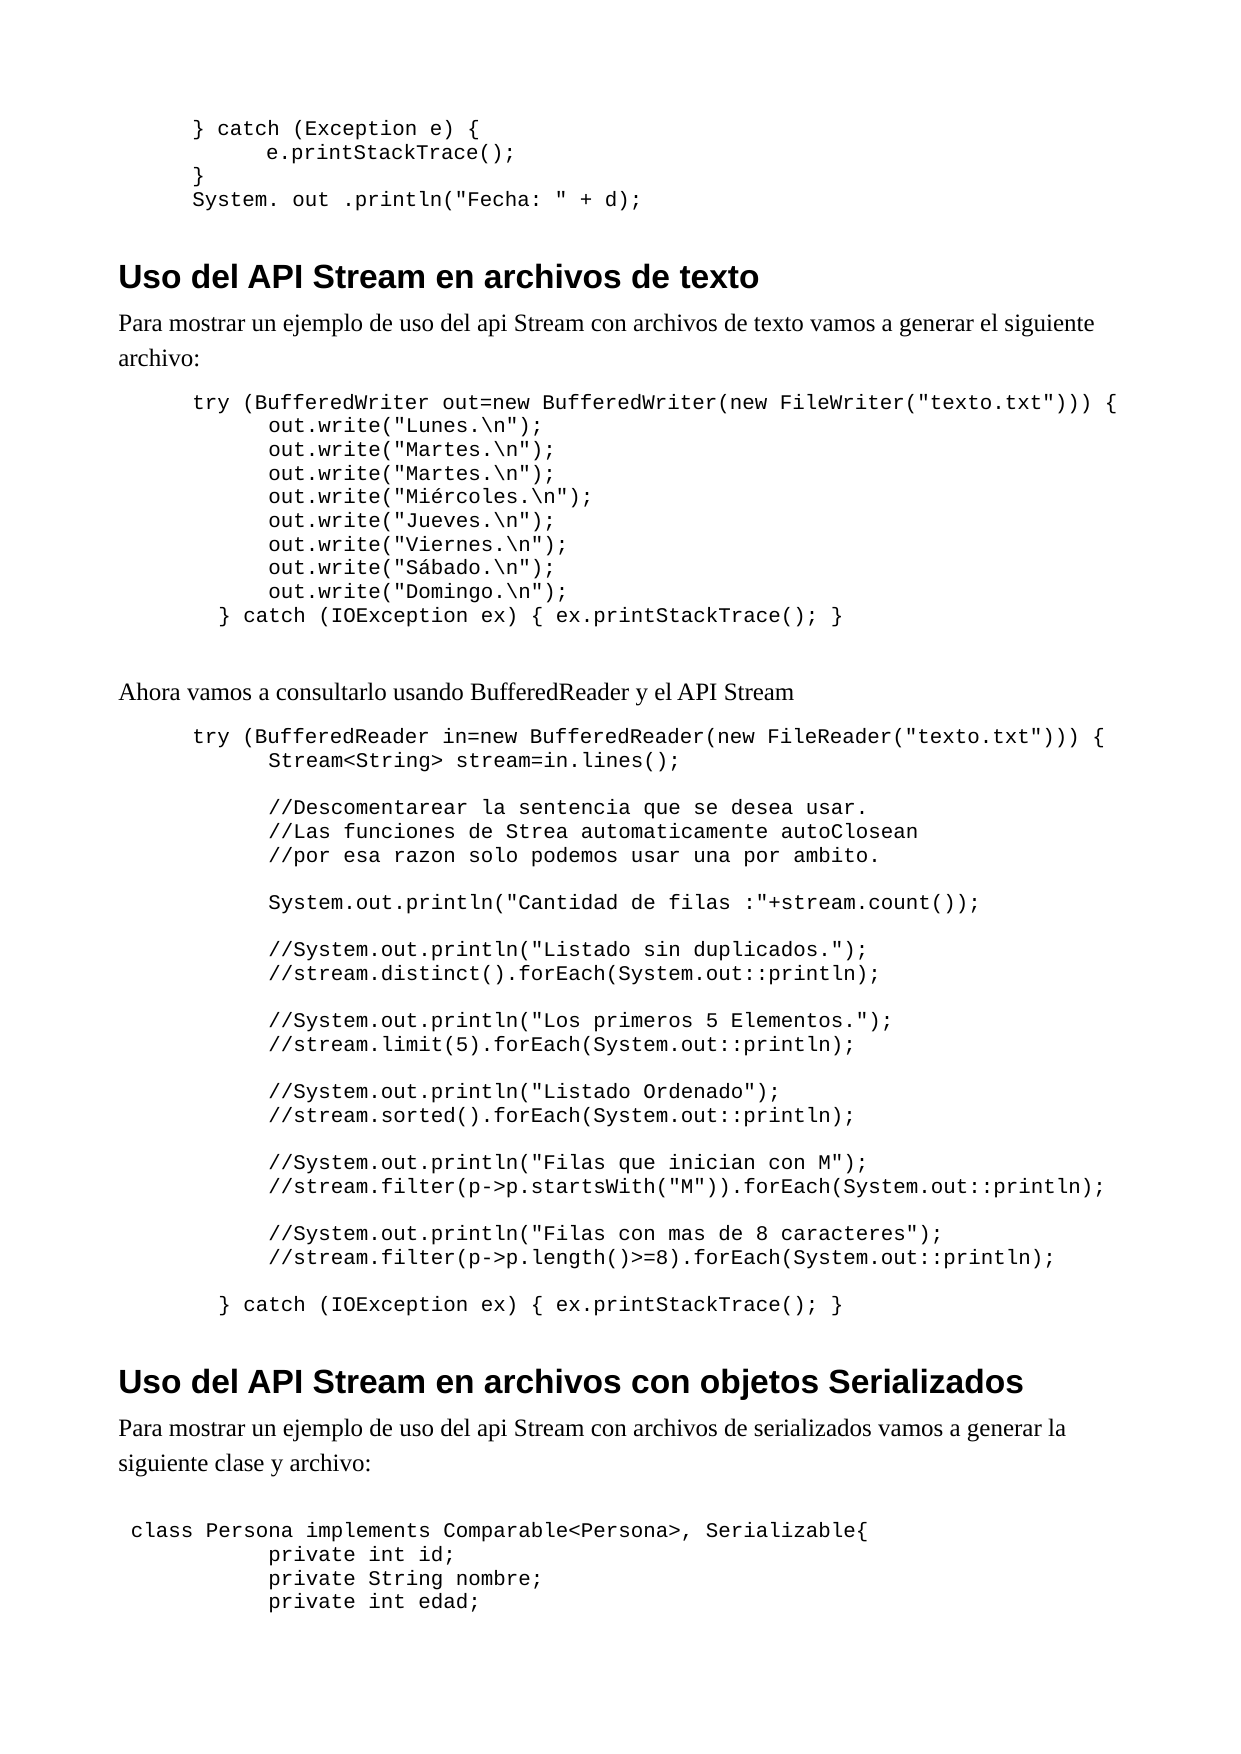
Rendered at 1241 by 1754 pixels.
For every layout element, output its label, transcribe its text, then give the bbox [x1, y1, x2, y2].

text class Persona implements Comparable<Persona>, Serializable{ [118, 1520, 1122, 1544]
text try (BufferedReader in=new BufferedReader(new FileReader("texto.txt"))) { [118, 726, 1122, 750]
text out.write("Viernes.\n"); [118, 534, 1122, 557]
text } catch (IOException ex) { ex.printStackTrace(); } [118, 605, 1122, 628]
text //por esa razon solo podemos usar una por ambito. [118, 845, 1122, 868]
text //stream.limit(5).forEach(System.out::println); [118, 1034, 1122, 1057]
text out.write("Domingo.\n"); [118, 581, 1122, 605]
text try (BufferedWriter out=new BufferedWriter(new FileWriter("texto.txt"))) { [118, 392, 1122, 416]
text //stream.filter(p->p.startsWith("M")).forEach(System.out::println); [118, 1176, 1122, 1199]
text //System.out.println("Listado sin duplicados."); [118, 939, 1122, 963]
text } catch (Exception e) { [118, 118, 1122, 142]
text System. out .println("Fecha: " + d); [118, 189, 1122, 213]
text Ahora vamos a consultarlo usando BufferedReader y el API Stream [118, 677, 1122, 706]
text e.printStackTrace(); [118, 142, 1122, 165]
text private int id; [118, 1544, 1122, 1568]
text //stream.sorted().forEach(System.out::println); [118, 1105, 1122, 1128]
text //System.out.println("Filas con mas de 8 caracteres"); [118, 1223, 1122, 1247]
text //System.out.println("Listado Ordenado"); [118, 1081, 1122, 1105]
text //Descomentarear la sentencia que se desea usar. [118, 797, 1122, 821]
text //stream.filter(p->p.length()>=8).forEach(System.out::println); [118, 1247, 1122, 1270]
text //stream.distinct().forEach(System.out::println); [118, 963, 1122, 987]
subtitle Uso del API Stream en archivos de texto [118, 257, 1122, 296]
text out.write("Martes.\n"); [118, 463, 1122, 486]
text out.write("Jueves.\n"); [118, 510, 1122, 534]
subtitle Uso del API Stream en archivos con objetos Serializados [118, 1362, 1122, 1401]
text //System.out.println("Los primeros 5 Elementos."); [118, 1010, 1122, 1034]
text out.write("Martes.\n"); [118, 439, 1122, 463]
text Stream<String> stream=in.lines(); [118, 750, 1122, 774]
text out.write("Sábado.\n"); [118, 557, 1122, 581]
text System.out.println("Cantidad de filas :"+stream.count()); [118, 892, 1122, 916]
text //Las funciones de Strea automaticamente autoClosean [118, 821, 1122, 845]
text Para mostrar un ejemplo de uso del api Stream con archivos de serializados vamos a generar la siguiente clase y archivo: [118, 1413, 1122, 1476]
text } catch (IOException ex) { ex.printStackTrace(); } [118, 1294, 1122, 1318]
text //System.out.println("Filas que inician con M"); [118, 1152, 1122, 1176]
text private String nombre; [118, 1568, 1122, 1591]
text private int edad; [118, 1591, 1122, 1615]
text out.write("Lunes.\n"); [118, 416, 1122, 439]
text out.write("Miércoles.\n"); [118, 486, 1122, 510]
text Para mostrar un ejemplo de uso del api Stream con archivos de texto vamos a generar el siguiente archivo: [118, 308, 1122, 372]
text } [118, 165, 1122, 189]
